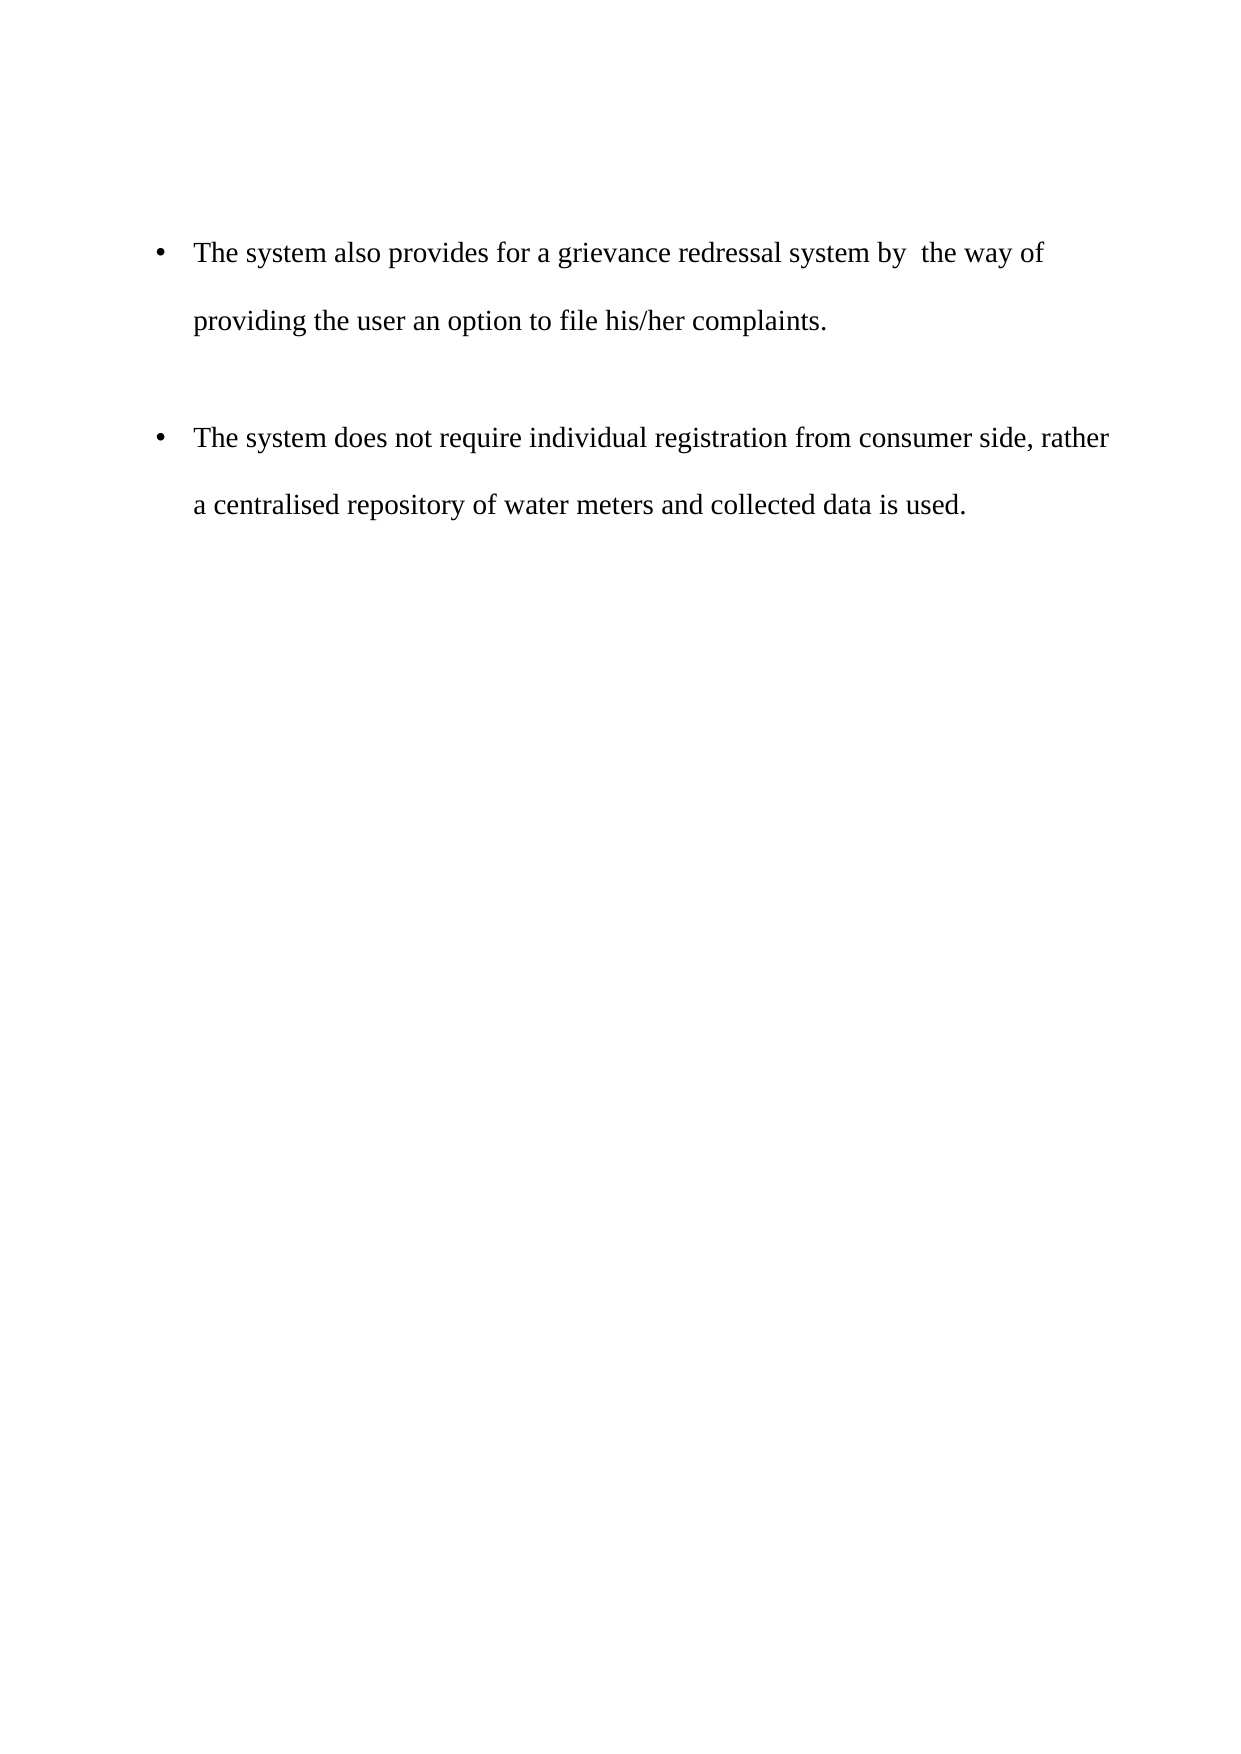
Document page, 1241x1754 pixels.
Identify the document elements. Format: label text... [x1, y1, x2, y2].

list The system does not require individual registration from consumer side, rather a centralised repository of water meters and collected data is used. [156, 420, 1122, 521]
list The system also provides for a grievance redressal system by the way of providing the user an option to file his/her complaints. [156, 235, 1122, 336]
